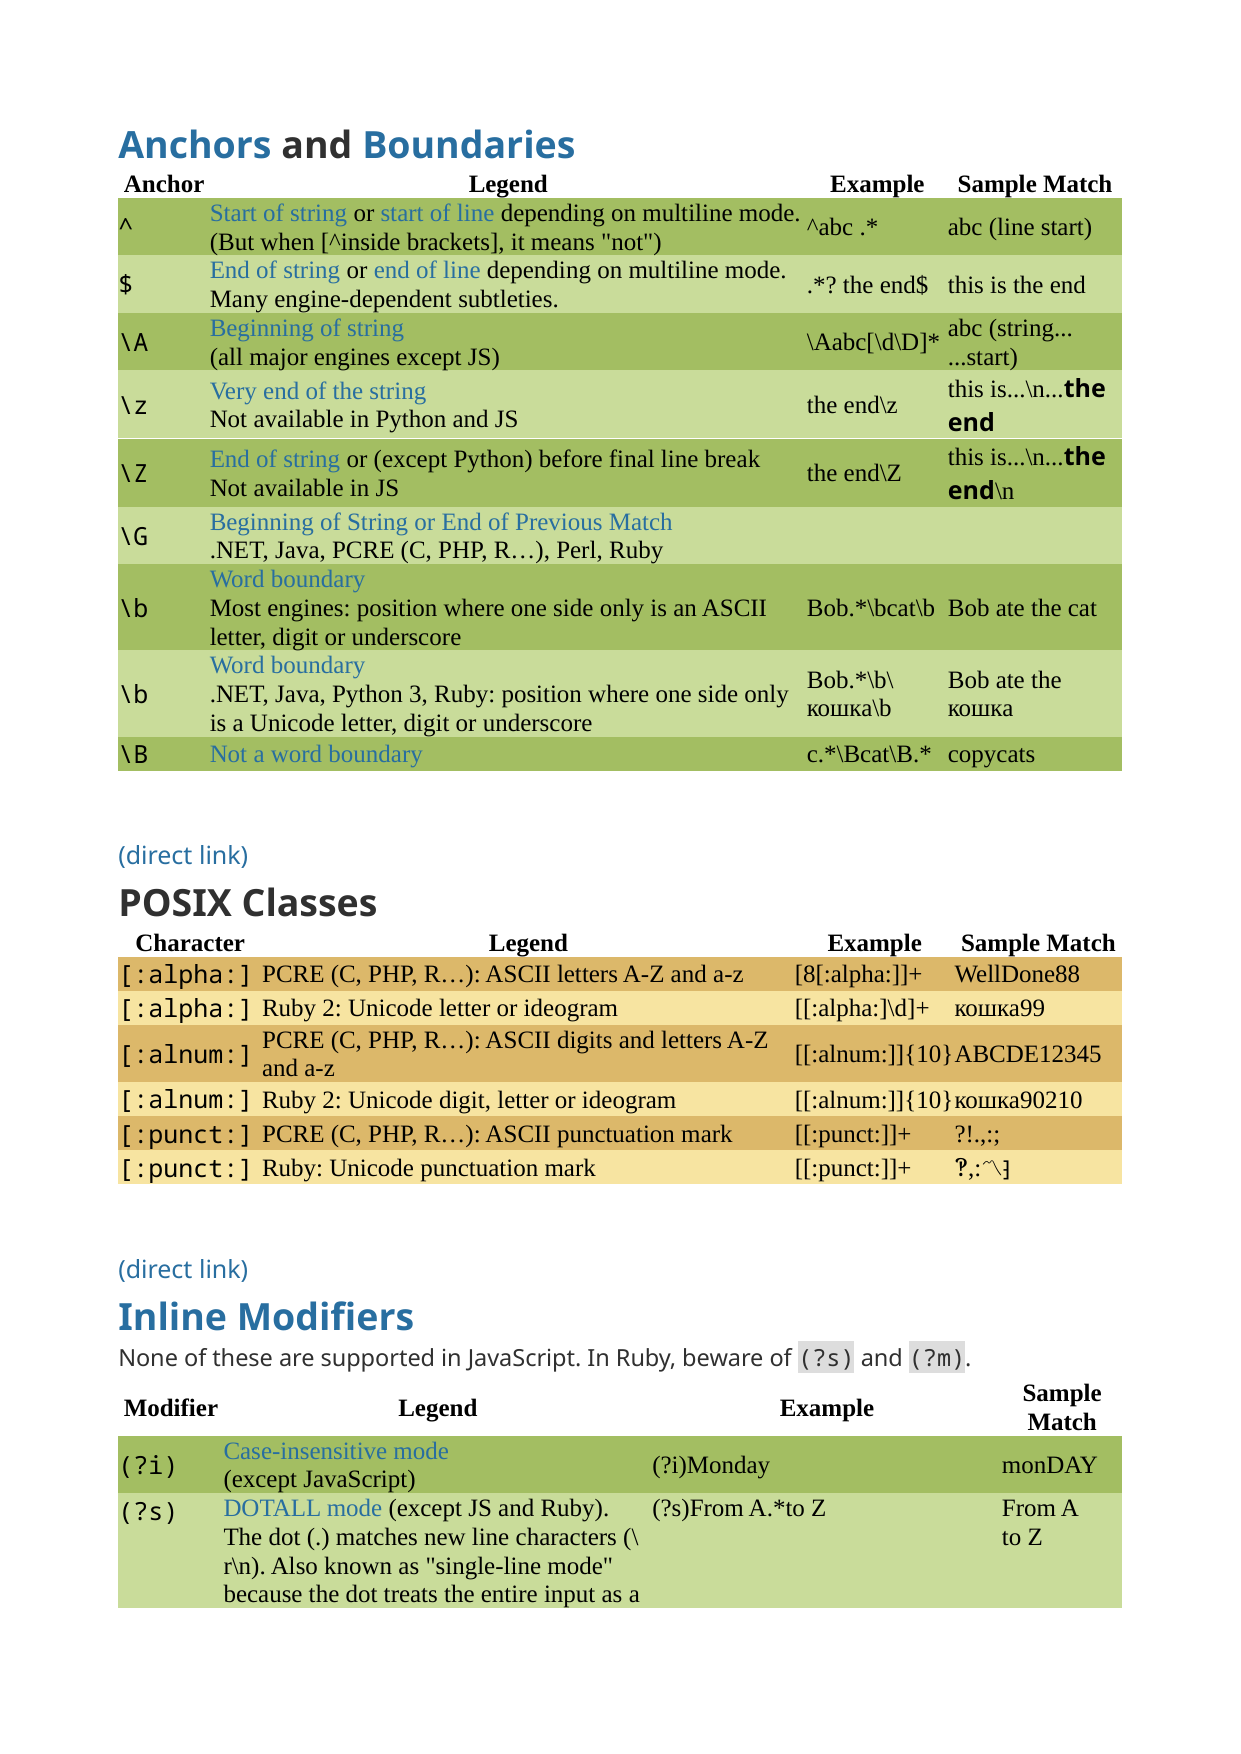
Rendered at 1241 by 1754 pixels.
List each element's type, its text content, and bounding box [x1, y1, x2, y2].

table_cell abc (string... ...start) [948, 313, 1122, 370]
table_cell [:punct:] [118, 1116, 262, 1150]
table_cell \B [118, 737, 209, 771]
table_cell Ruby: Unicode punctuation mark [262, 1150, 794, 1184]
table_cell [:alpha:] [118, 957, 262, 991]
table_header Legend [223, 1378, 652, 1436]
table_cell PCRE (C, PHP, R…): ASCII punctuation mark [262, 1116, 794, 1150]
text None of these are supported in JavaScript. In Ruby, beware of (?s) and (?m). [118, 1341, 1122, 1373]
table_cell ^ [118, 198, 209, 255]
table_cell Bob.*\bcat\b [807, 564, 948, 650]
table_cell \b [118, 650, 209, 737]
table_cell \Aabc[\d\D]* [807, 313, 948, 370]
table_cell \G [118, 507, 209, 564]
table_cell From A to Z [1002, 1493, 1122, 1608]
table_cell кошка90210 [954, 1082, 1122, 1116]
table_cell \Z [118, 439, 209, 507]
table_cell кошка99 [954, 991, 1122, 1025]
table_header Sample Match [954, 928, 1122, 957]
table_cell the end\z [807, 370, 948, 438]
subtitle Anchors and Boundaries [118, 118, 1122, 169]
table_cell WellDone88 [954, 957, 1122, 991]
table_cell this is...\n...the end\n [948, 439, 1122, 507]
table_cell [[:punct:]]+ [795, 1150, 954, 1184]
table_cell (?i) [118, 1436, 223, 1493]
table_cell ABCDE12345 [954, 1025, 1122, 1082]
table_cell End of string or (except Python) before final line break Not available in JS [210, 439, 807, 507]
table_cell [:alpha:] [118, 991, 262, 1025]
table_header Example [795, 928, 954, 957]
table_header Example [807, 169, 948, 198]
table_cell this is the end [948, 255, 1122, 313]
table_cell Ruby 2: Unicode digit, letter or ideogram [262, 1082, 794, 1116]
table_header Character [118, 928, 262, 957]
table_cell [[:alpha:]\d]+ [795, 991, 954, 1025]
table_header Anchor [118, 169, 209, 198]
table_cell [:alnum:] [118, 1082, 262, 1116]
table_cell [:alnum:] [118, 1025, 262, 1082]
table_cell Case-insensitive mode (except JavaScript) [223, 1436, 652, 1493]
table_cell $ [118, 255, 209, 313]
table_cell PCRE (C, PHP, R…): ASCII letters A-Z and a-z [262, 957, 794, 991]
table_cell the end\Z [807, 439, 948, 507]
table_cell (?i)Monday [652, 1436, 1002, 1493]
table_cell ?!.,:; [954, 1116, 1122, 1150]
subtitle Inline Modifiers [118, 1290, 1122, 1341]
table_cell Word boundary .NET, Java, Python 3, Ruby: position where one side only is a Unicode letter, digit or underscore [210, 650, 807, 737]
table_cell monDAY [1002, 1436, 1122, 1493]
table_cell PCRE (C, PHP, R…): ASCII digits and letters A-Z and a-z [262, 1025, 794, 1082]
table_cell \z [118, 370, 209, 438]
table_cell [[:alnum:]]{10} [795, 1025, 954, 1082]
subtitle POSIX Classes [118, 877, 1122, 928]
text (direct link) [118, 771, 1122, 872]
table_header Sample Match [1002, 1378, 1122, 1436]
table_cell ^abc .* [807, 198, 948, 255]
table_cell copycats [948, 737, 1122, 771]
table_cell (?s) [118, 1493, 223, 1608]
table_cell Beginning of string (all major engines except JS) [210, 313, 807, 370]
table_cell Not a word boundary [210, 737, 807, 771]
table_header Legend [262, 928, 794, 957]
table_cell Start of string or start of line depending on multiline mode. (But when [^inside brackets], it means "not") [210, 198, 807, 255]
table_cell Ruby 2: Unicode letter or ideogram [262, 991, 794, 1025]
table_header Legend [210, 169, 807, 198]
table_cell .*? the end$ [807, 255, 948, 313]
table_cell Bob.*\b\кошка\b [807, 650, 948, 737]
text (direct link) [118, 1184, 1122, 1285]
table_cell \b [118, 564, 209, 650]
table_cell \A [118, 313, 209, 370]
table_cell c.*\Bcat\B.* [807, 737, 948, 771]
table_cell Bob ate the cat [948, 564, 1122, 650]
table_header Example [652, 1378, 1002, 1436]
table_cell Beginning of String or End of Previous Match .NET, Java, PCRE (C, PHP, R…), Perl, Ruby [210, 507, 807, 564]
table_header Sample Match [948, 169, 1122, 198]
table_cell ‽,:〽⁆ [954, 1150, 1122, 1184]
table_cell End of string or end of line depending on multiline mode. Many engine-dependent subtleties. [210, 255, 807, 313]
table_cell this is...\n...the end [948, 370, 1122, 438]
table_cell Word boundary Most engines: position where one side only is an ASCII letter, digit or underscore [210, 564, 807, 650]
table_cell [:punct:] [118, 1150, 262, 1184]
table_cell Very end of the string Not available in Python and JS [210, 370, 807, 438]
table_cell [[:punct:]]+ [795, 1116, 954, 1150]
table_cell DOTALL mode (except JS and Ruby). The dot (.) matches new line characters (\r\n). Also known as "single-line mode" because the dot treats the entire input as a [223, 1493, 652, 1608]
table_header Modifier [118, 1378, 223, 1436]
table_cell [807, 507, 948, 564]
table_cell (?s)From A.*to Z [652, 1493, 1002, 1608]
table_cell abc (line start) [948, 198, 1122, 255]
table_cell [948, 507, 1122, 564]
table_cell [8[:alpha:]]+ [795, 957, 954, 991]
table_cell [[:alnum:]]{10} [795, 1082, 954, 1116]
table_cell Bob ate the кошка [948, 650, 1122, 737]
